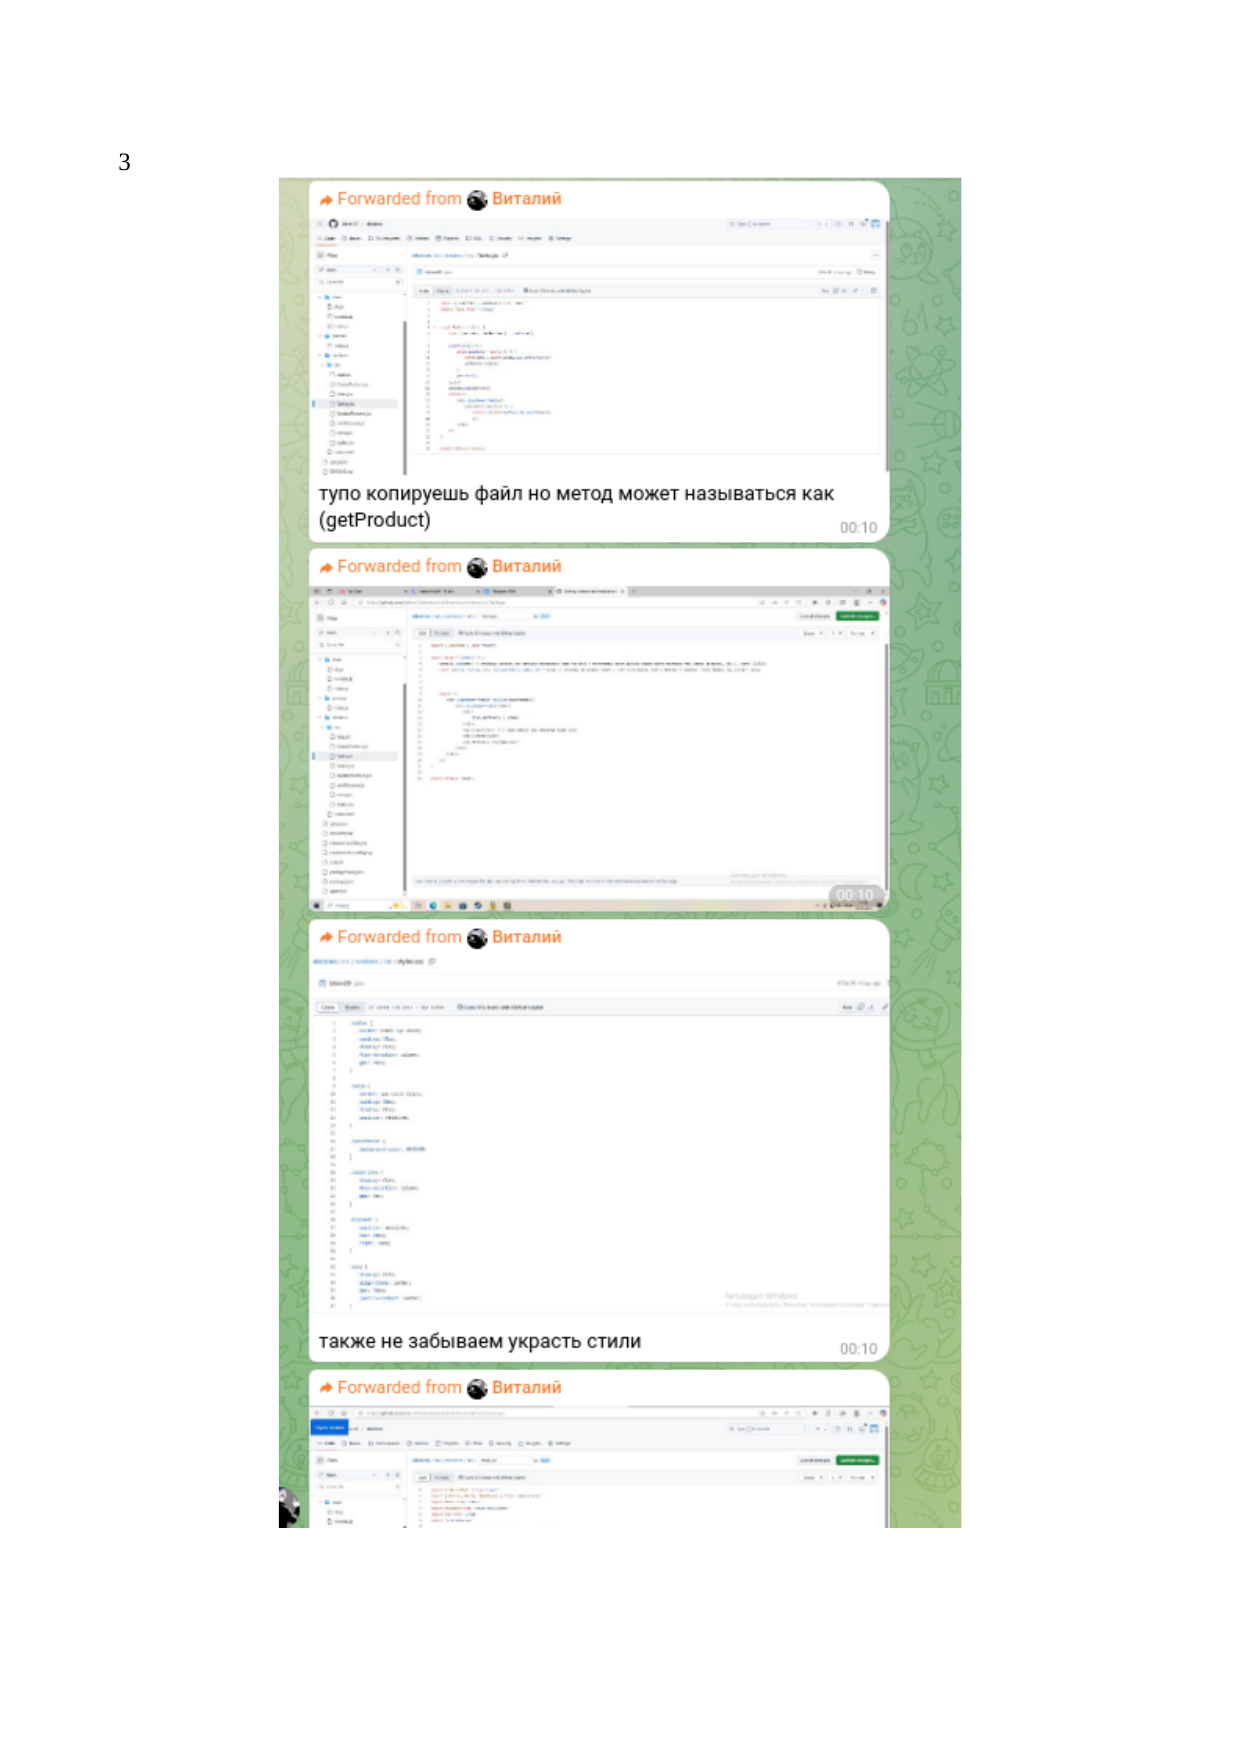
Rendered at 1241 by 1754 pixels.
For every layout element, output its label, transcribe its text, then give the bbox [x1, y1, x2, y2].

text 3 [118, 147, 1122, 176]
picture [278, 175, 962, 1528]
